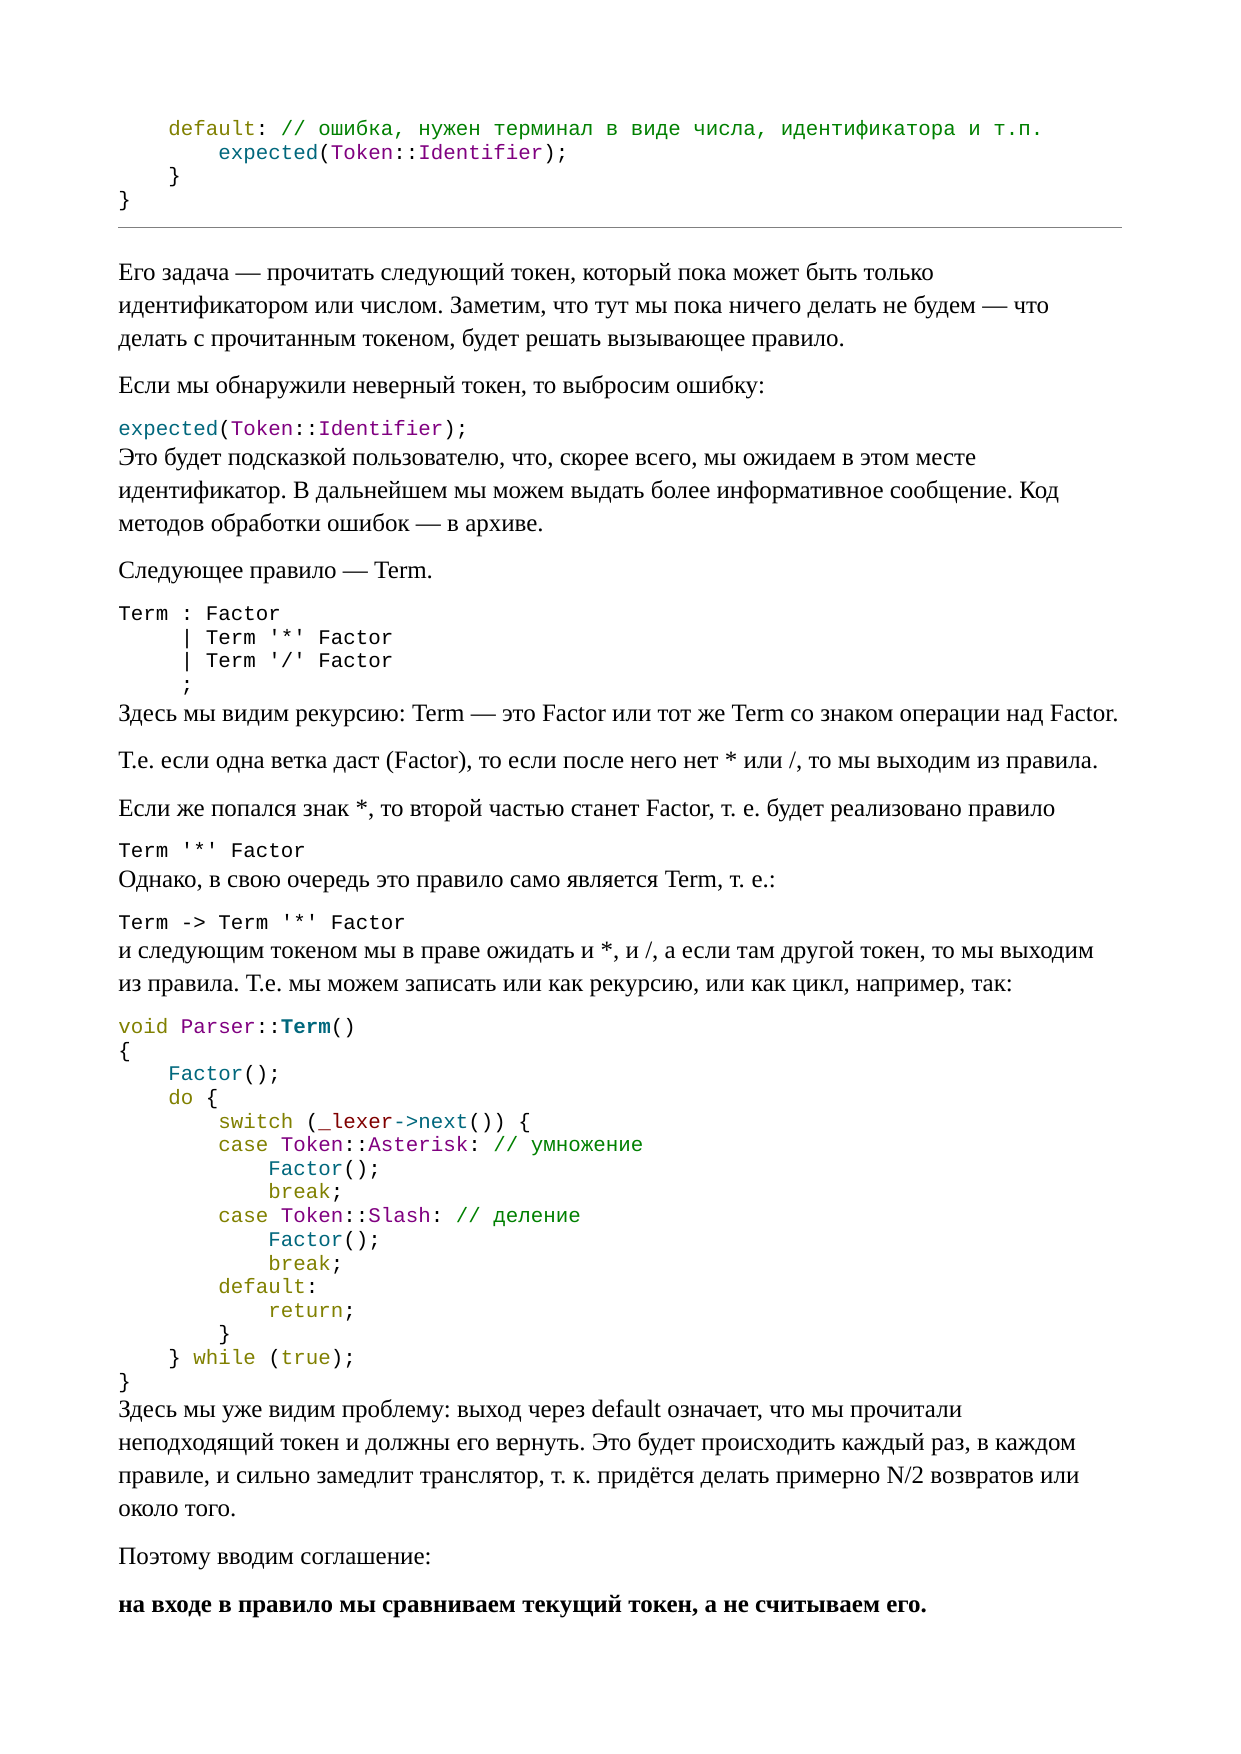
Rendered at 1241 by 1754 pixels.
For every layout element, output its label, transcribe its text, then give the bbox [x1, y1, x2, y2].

text на входе в правило мы сравниваем текущий токен, а не считываем его. [118, 1589, 1122, 1617]
text } [118, 1371, 1122, 1394]
text default: [118, 1276, 1122, 1300]
text Factor(); [118, 1229, 1122, 1252]
text ; [118, 674, 1122, 698]
text } [118, 189, 1122, 213]
text default: // ошибка, нужен терминал в виде числа, идентификатора и т.п. [118, 118, 1122, 142]
text return; [118, 1300, 1122, 1323]
text } [118, 165, 1122, 189]
text Factor(); [118, 1063, 1122, 1087]
text switch (_lexer->next()) { [118, 1111, 1122, 1134]
text expected(Token::Identifier); [118, 418, 1122, 442]
text do { [118, 1087, 1122, 1111]
text Term -> Term '*' Factor [118, 912, 1122, 935]
text Это будет подсказкой пользователю, что, скорее всего, мы ожидаем в этом месте идентификатор. В дальнейшем мы можем выдать более информативное сообщение. Код методов обработки ошибок — в архиве. [118, 442, 1122, 537]
text Следующее правило — Term. [118, 556, 1122, 584]
text expected(Token::Identifier); [118, 142, 1122, 165]
text case Token::Slash: // деление [118, 1205, 1122, 1229]
text { [118, 1040, 1122, 1063]
text Factor(); [118, 1158, 1122, 1182]
text break; [118, 1182, 1122, 1205]
text Если мы обнаружили неверный токен, то выбросим ошибку: [118, 371, 1122, 399]
text Если же попался знак *, то второй частью станет Factor, т. е. будет реализовано правило [118, 793, 1122, 822]
text Здесь мы видим рекурсию: Term — это Factor или тот же Term со знаком операции над Factor. [118, 698, 1122, 726]
text | Term '*' Factor [118, 627, 1122, 650]
text и следующим токеном мы в праве ожидать и *, и /, а если там другой токен, то мы выходим из правила. Т.е. мы можем записать или как рекурсию, или как цикл, например, так: [118, 935, 1122, 997]
text break; [118, 1252, 1122, 1276]
text Его задача — прочитать следующий токен, который пока может быть только идентификатором или числом. Заметим, что тут мы пока ничего делать не будем — что делать с прочитанным токеном, будет решать вызывающее правило. [118, 257, 1122, 352]
text Term : Factor [118, 603, 1122, 627]
text case Token::Asterisk: // умножение [118, 1134, 1122, 1158]
text Здесь мы уже видим проблему: выход через default означает, что мы прочитали неподходящий токен и должны его вернуть. Это будет происходить каждый раз, в каждом правиле, и сильно замедлит транслятор, т. к. придётся делать примерно N/2 возвратов или около того. [118, 1394, 1122, 1522]
text } [118, 1323, 1122, 1347]
text Term '*' Factor [118, 841, 1122, 864]
text | Term '/' Factor [118, 650, 1122, 674]
text Т.е. если одна ветка даст (Factor), то если после него нет * или /, то мы выходим из правила. [118, 745, 1122, 774]
text } while (true); [118, 1347, 1122, 1371]
text Однако, в свою очередь это правило само является Term, т. е.: [118, 864, 1122, 893]
text void Parser::Term() [118, 1016, 1122, 1040]
text Поэтому вводим соглашение: [118, 1541, 1122, 1570]
